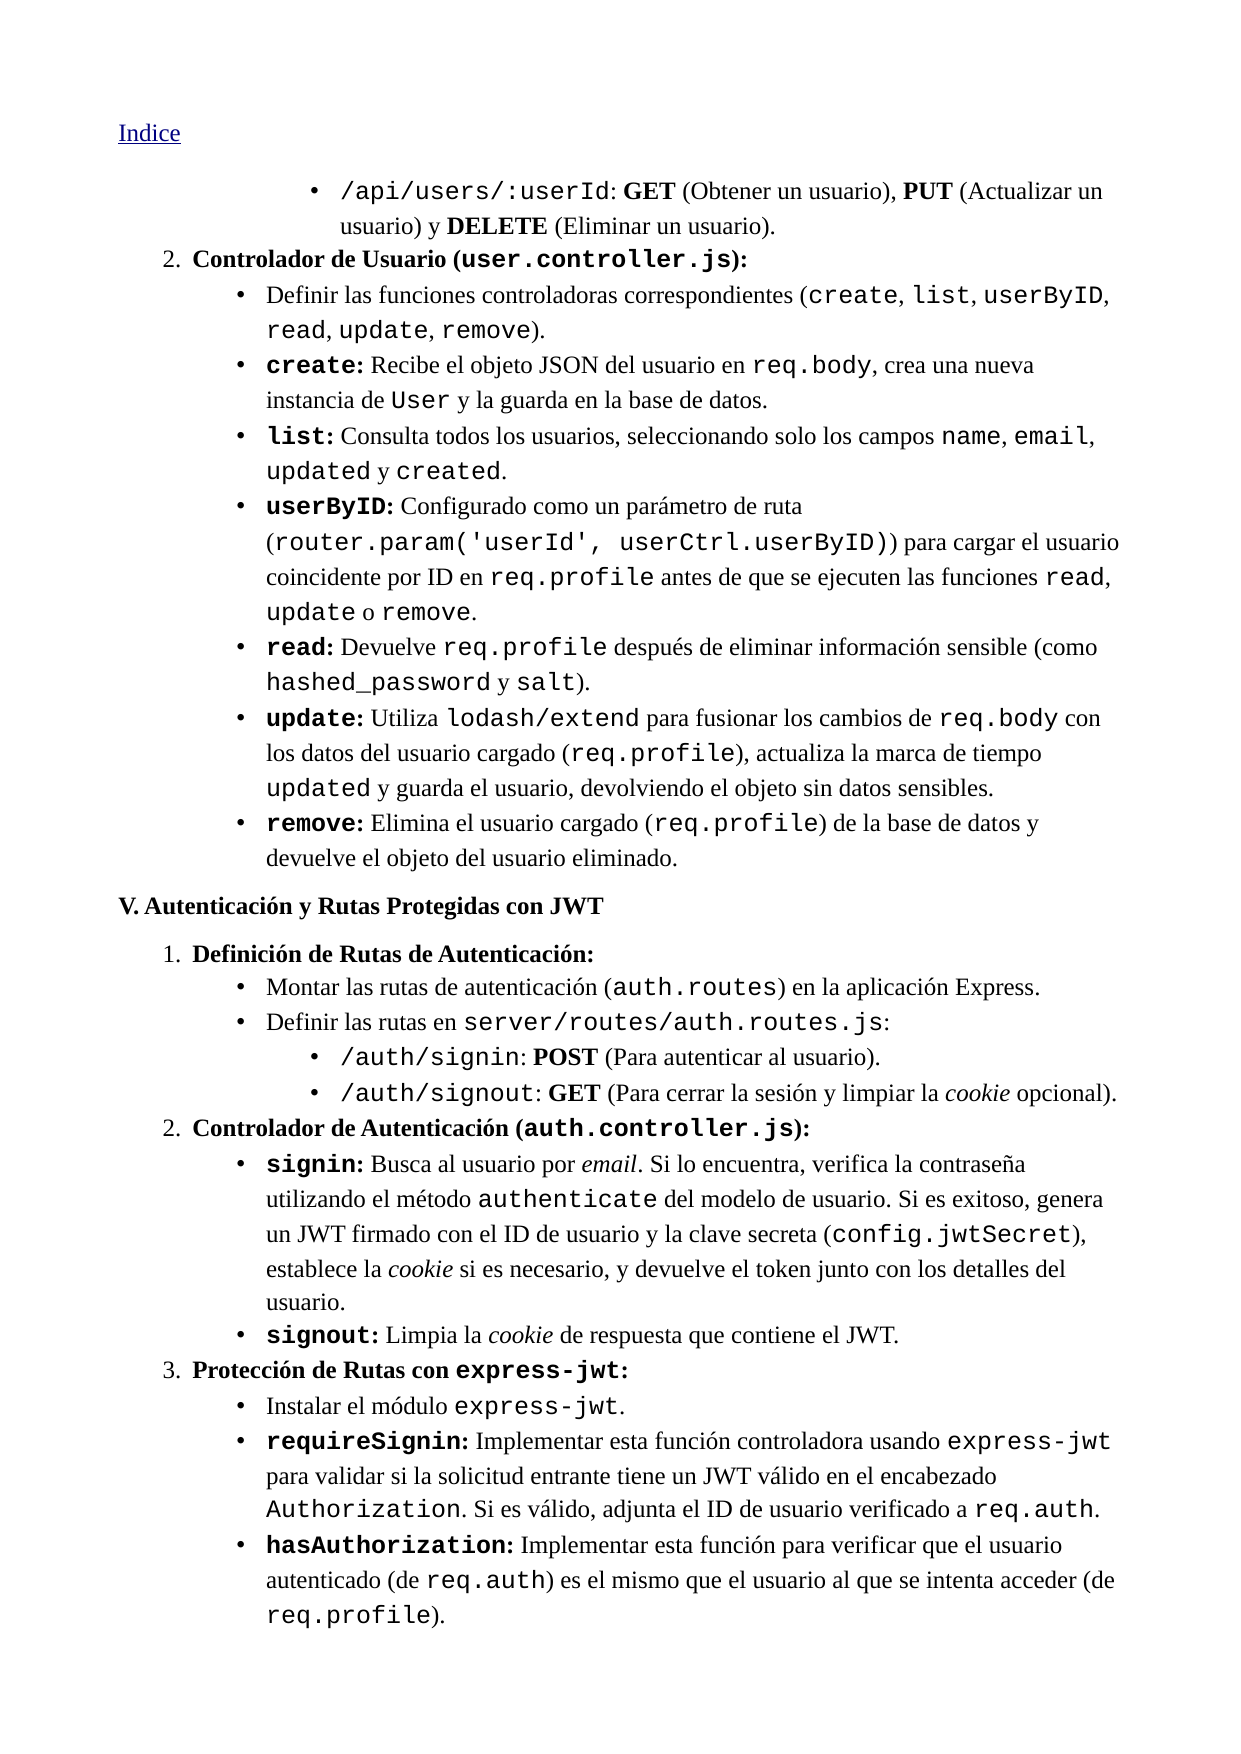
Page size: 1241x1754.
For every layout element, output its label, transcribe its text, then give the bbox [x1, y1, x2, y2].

list create: Recibe el objeto JSON del usuario en req.body, crea una nueva instancia de User y la guarda en la base de datos. [236, 350, 1122, 416]
subtitle V. Autenticación y Rutas Protegidas con JWT [118, 891, 1122, 920]
list /auth/signout: GET (Para cerrar la sesión y limpiar la cookie opcional). [310, 1078, 1122, 1109]
list read: Devuelve req.profile después de eliminar información sensible (como hashed_password y salt). [236, 632, 1122, 698]
list Definir las funciones controladoras correspondientes (create, list, userByID, read, update, remove). [236, 280, 1122, 346]
list Definir las rutas en server/routes/auth.routes.js: [236, 1007, 1122, 1038]
list userByID: Configurado como un parámetro de ruta (router.param('userId', userCtrl.userByID)) para cargar el usuario coincidente por ID en req.profile antes de que se ejecuten las funciones read, update o remove. [236, 491, 1122, 628]
list hasAuthorization: Implementar esta función para verificar que el usuario autenticado (de req.auth) es el mismo que el usuario al que se intenta acceder (de req.profile). [236, 1530, 1122, 1631]
list Controlador de Autenticación (auth.controller.js): [162, 1113, 1122, 1144]
list Controlador de Usuario (user.controller.js): [162, 244, 1122, 275]
list /auth/signin: POST (Para autenticar al usuario). [310, 1042, 1122, 1073]
list Montar las rutas de autenticación (auth.routes) en la aplicación Express. [236, 972, 1122, 1002]
list signin: Busca al usuario por email. Si lo encuentra, verifica la contraseña utilizando el método authenticate del modelo de usuario. Si es exitoso, genera un JWT firmado con el ID de usuario y la clave secreta (config.jwtSecret), establece la cookie si es necesario, y devuelve el token junto con los detalles del usuario. [236, 1149, 1122, 1316]
list Definición de Rutas de Autenticación: [162, 939, 1122, 967]
list signout: Limpia la cookie de respuesta que contiene el JWT. [236, 1320, 1122, 1351]
list /api/users/:userId: GET (Obtener un usuario), PUT (Actualizar un usuario) y DELETE (Eliminar un usuario). [310, 176, 1122, 240]
list remove: Elimina el usuario cargado (req.profile) de la base de datos y devuelve el objeto del usuario eliminado. [236, 808, 1122, 872]
list list: Consulta todos los usuarios, seleccionando solo los campos name, email, updated y created. [236, 421, 1122, 487]
list update: Utiliza lodash/extend para fusionar los cambios de req.body con los datos del usuario cargado (req.profile), actualiza la marca de tiempo updated y guarda el usuario, devolviendo el objeto sin datos sensibles. [236, 703, 1122, 804]
list Protección de Rutas con express-jwt: [162, 1356, 1122, 1386]
list Instalar el módulo express-jwt. [236, 1391, 1122, 1422]
list requireSignin: Implementar esta función controladora usando express-jwt para validar si la solicitud entrante tiene un JWT válido en el encabezado Authorization. Si es válido, adjunta el ID de usuario verificado a req.auth. [236, 1426, 1122, 1525]
